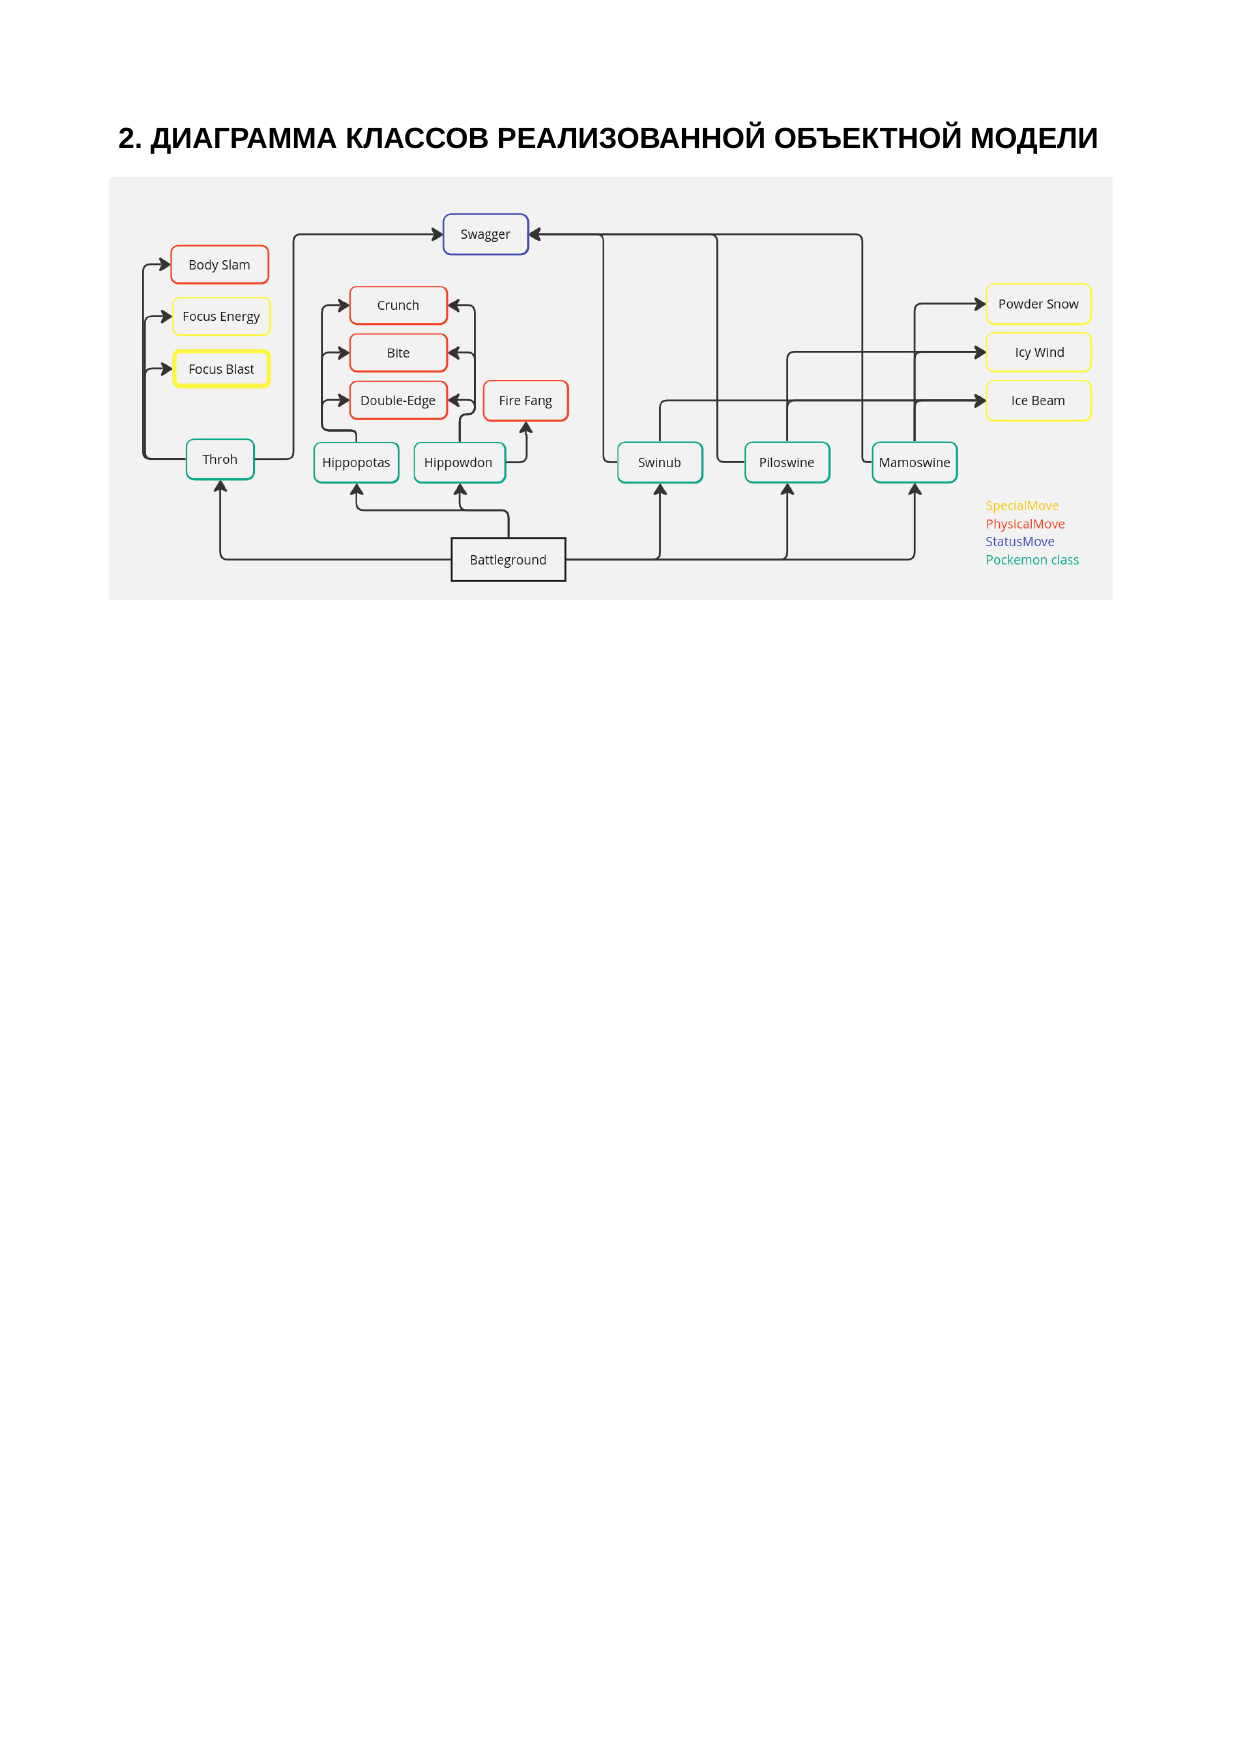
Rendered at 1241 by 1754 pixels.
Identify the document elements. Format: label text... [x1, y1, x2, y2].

subtitle 2. ДИАГРАММА КЛАССОВ РЕАЛИЗОВАННОЙ ОБЪЕКТНОЙ МОДЕЛИ [118, 121, 1122, 154]
picture [108, 177, 1113, 600]
